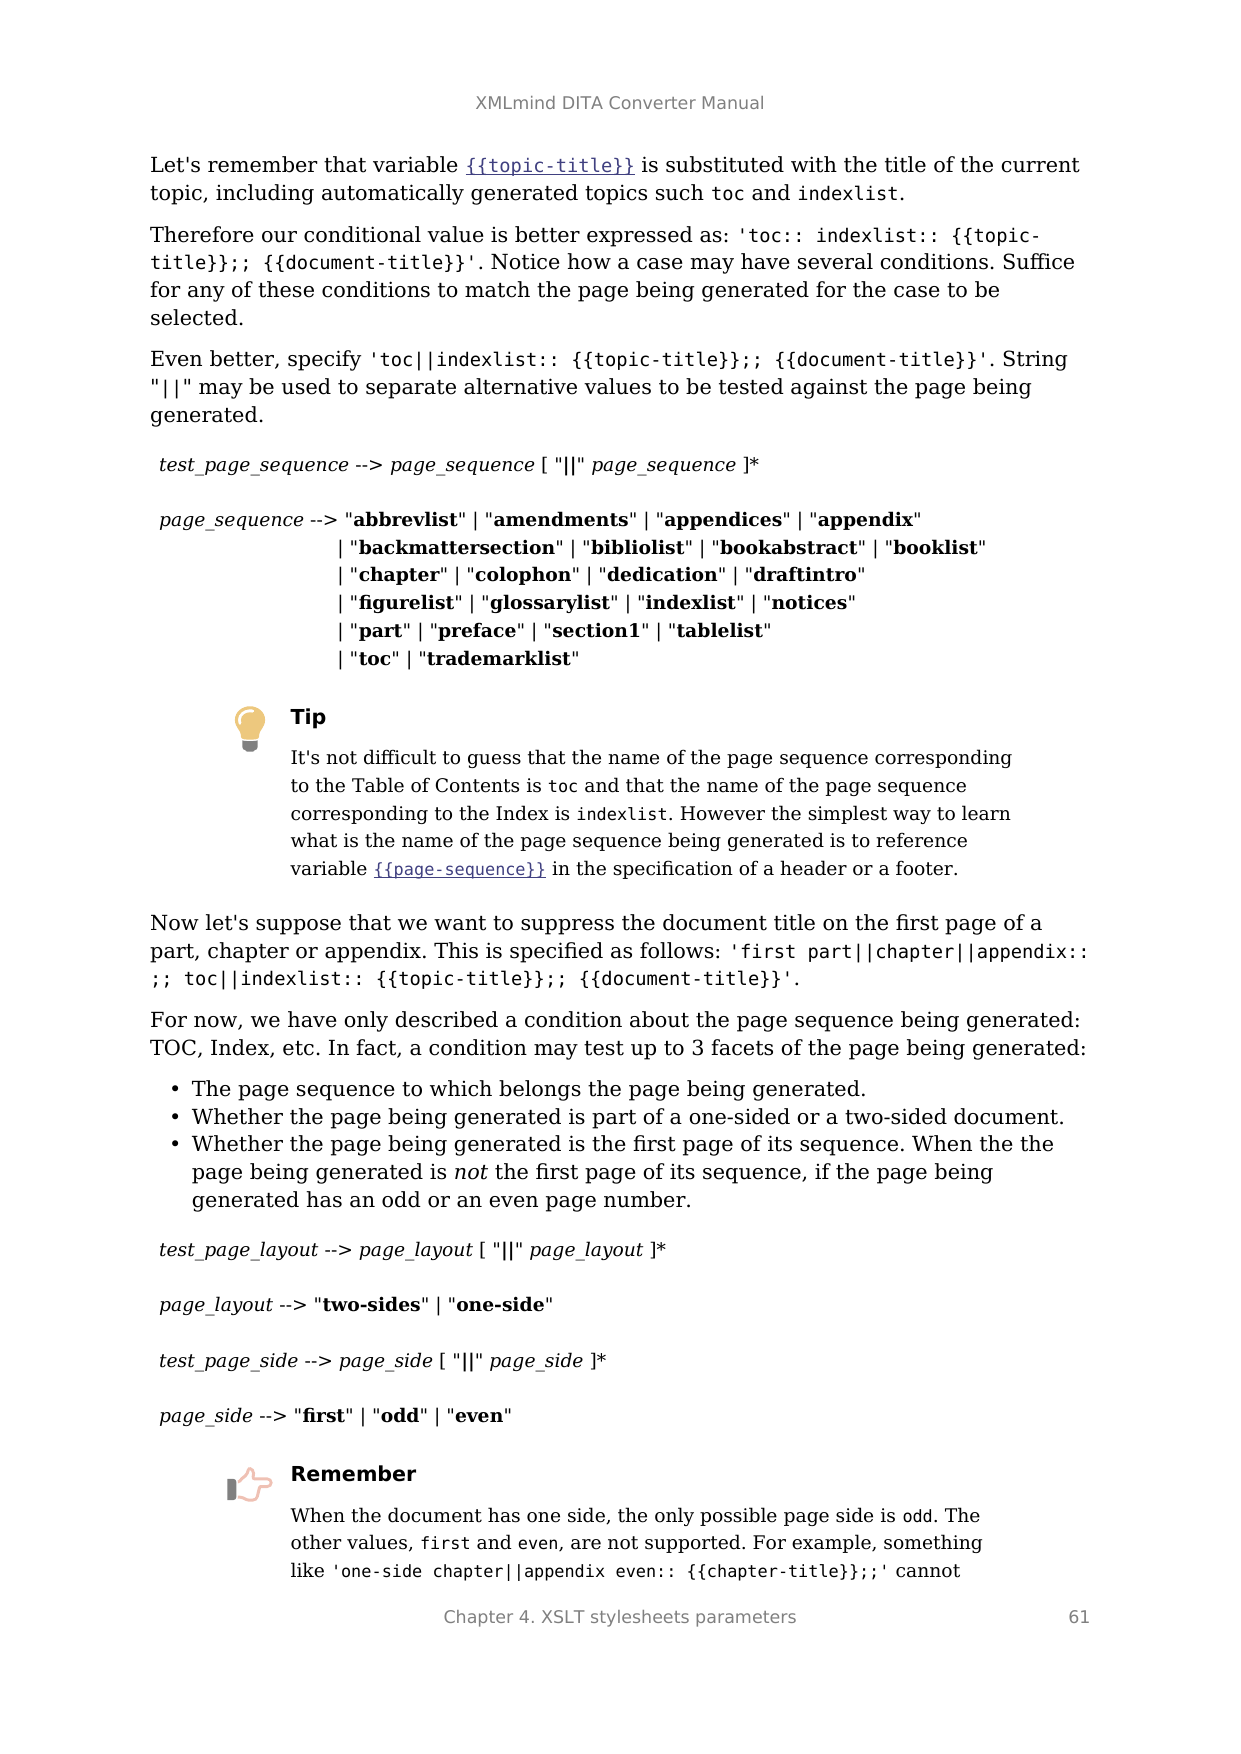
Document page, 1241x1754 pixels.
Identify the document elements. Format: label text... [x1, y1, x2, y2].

text test_page_layout --> page_layout [ "||" page_layout ]* page_layout --> "two-sides" | "one-side" test_page_side --> page_side [ "||" page_side ]* page_side --> "first" | "odd" | "even" [152, 1226, 1088, 1434]
list Whether the page being generated is the first page of its sequence. When the the page being generated is not the first page of its sequence, if the page being generated has an odd or an even page number. [150, 1129, 1090, 1212]
text Even better, specify 'toc||indexlist:: {{topic-title}};; {{document-title}}'. String "||" may be used to separate alternative values to be tested against the page being generated. [150, 344, 1090, 427]
table_header [225, 1461, 290, 1582]
text For now, we have only described a condition about the page sequence being generated: TOC, Index, etc. In fact, a condition may test up to 3 facets of the page being generated: [150, 1004, 1090, 1060]
text test_page_sequence --> page_sequence [ "||" page_sequence ]* page_sequence --> "abbrevlist" | "amendments" | "appendices" | "appendix" | "backmattersection" | "bibliolist" | "bookabstract" | "booklist" | "chapter" | "colophon" | "dedication" | "draftintro" | "figurelist" | "glossarylist" | "indexlist" | "notices" | "part" | "preface" | "section1" | "tablelist" | "toc" | "trademarklist" [152, 441, 1088, 676]
list The page sequence to which belongs the page being generated. [150, 1073, 1090, 1101]
list Whether the page being generated is part of a one-sided or a two-sided document. [150, 1101, 1090, 1129]
text Now let's suppose that we want to suppress the document title on the first page of a part, chapter or appendix. This is specified as follows: 'first part||chapter||appendix:: ;; toc||indexlist:: {{topic-title}};; {{document-title}}'. [150, 907, 1090, 991]
text Let's remember that variable {{topic-title}} is substituted with the title of the current topic, including automatically generated topics such toc and indexlist. [150, 150, 1090, 205]
text Therefore our conditional value is better expressed as: 'toc:: indexlist:: {{topic-title}};; {{document-title}}'. Notice how a case may have several conditions. Suffice for any of these conditions to match the page being generated for the case to be selected. [150, 219, 1090, 330]
table_header Remember When the document has one side, the only possible page side is odd. The other values, first and even, are not supported. For example, something like 'one-side chapter||appendix even:: {{chapter-title}};;' cannot [290, 1461, 1015, 1582]
table_header [225, 704, 290, 880]
table_header Tip It's not difficult to guess that the name of the page sequence corresponding to the Table of Contents is toc and that the name of the page sequence corresponding to the Index is indexlist. However the simplest way to learn what is the name of the page sequence being generated is to reference variable {{page-sequence}} in the specification of a header or a footer. [290, 704, 1015, 880]
